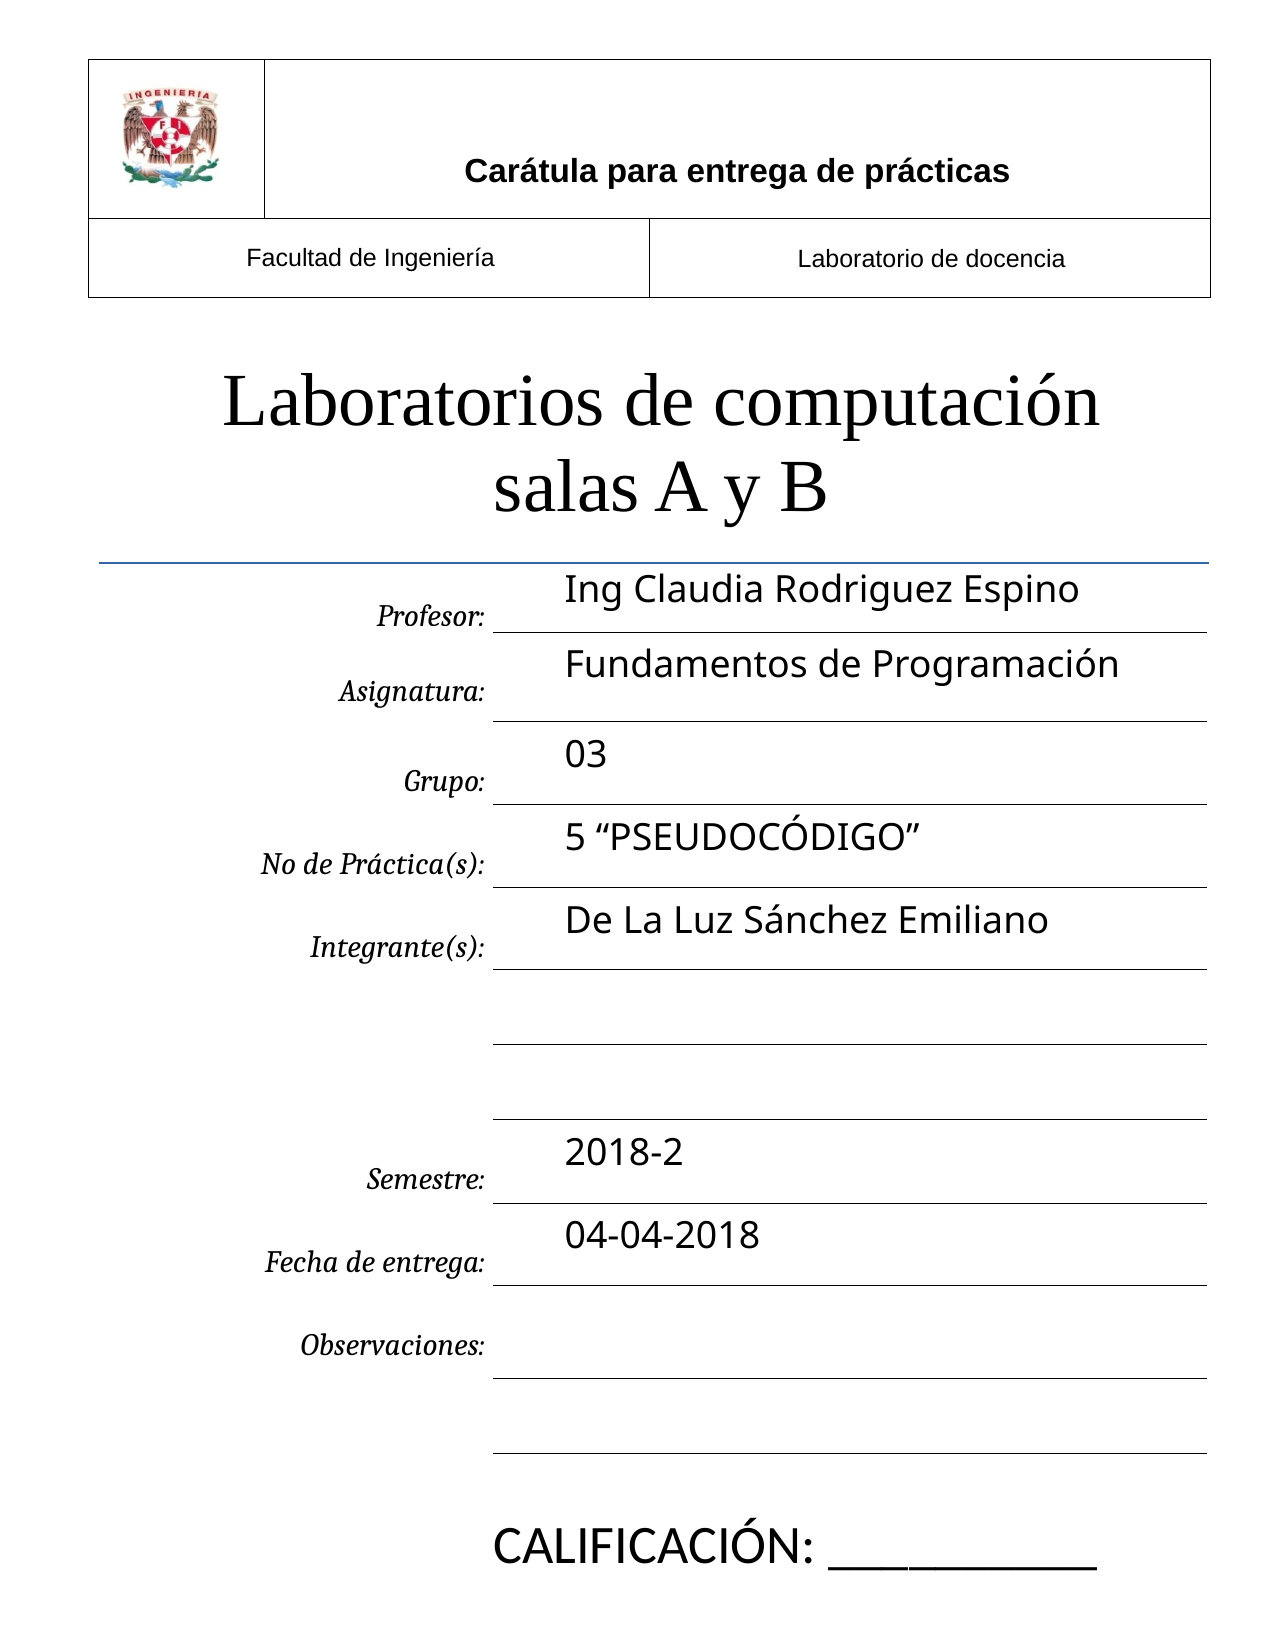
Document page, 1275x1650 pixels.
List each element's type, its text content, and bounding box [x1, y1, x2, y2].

table_header [89, 60, 264, 217]
table_header [118, 556, 493, 562]
table_cell Grupo: [118, 721, 493, 804]
table_cell No de Práctica(s): [118, 804, 493, 887]
table_cell Semestre: [118, 1119, 493, 1202]
table_cell [493, 1286, 1207, 1378]
table_cell 5 “PSEUDOCÓDIGO” [493, 805, 1207, 887]
table_cell Fecha de entrega: [118, 1203, 493, 1285]
table_cell Integrante(s): [118, 887, 493, 969]
table_header Carátula para entrega de prácticas [265, 60, 1210, 217]
table_header [493, 556, 1207, 562]
table_cell 2018-2 [493, 1120, 1207, 1202]
table_cell Facultad de Ingeniería [89, 219, 649, 297]
table_cell [493, 1379, 1207, 1453]
table_cell [118, 1378, 493, 1453]
table_cell Asignatura: [118, 631, 493, 721]
table_cell Observaciones: [118, 1285, 493, 1378]
table_cell Laboratorio de docencia [650, 219, 1210, 297]
table_cell [493, 1045, 1207, 1119]
table_cell [118, 1044, 493, 1119]
table_cell 04-04-2018 [493, 1204, 1207, 1285]
table_header Ing Claudia Rodriguez Espino [493, 564, 1207, 631]
table_cell De La Luz Sánchez Emiliano [493, 888, 1207, 969]
table_cell [493, 970, 1207, 1044]
text Laboratorios de computación [118, 355, 1205, 441]
table_cell 03 [493, 722, 1207, 804]
table_header Profesor: [118, 564, 493, 631]
text salas A y B [118, 441, 1205, 528]
text CALIFICACIÓN: __________ [118, 1511, 1205, 1577]
table_cell Fundamentos de Programación [493, 633, 1207, 721]
table_cell [118, 969, 493, 1044]
